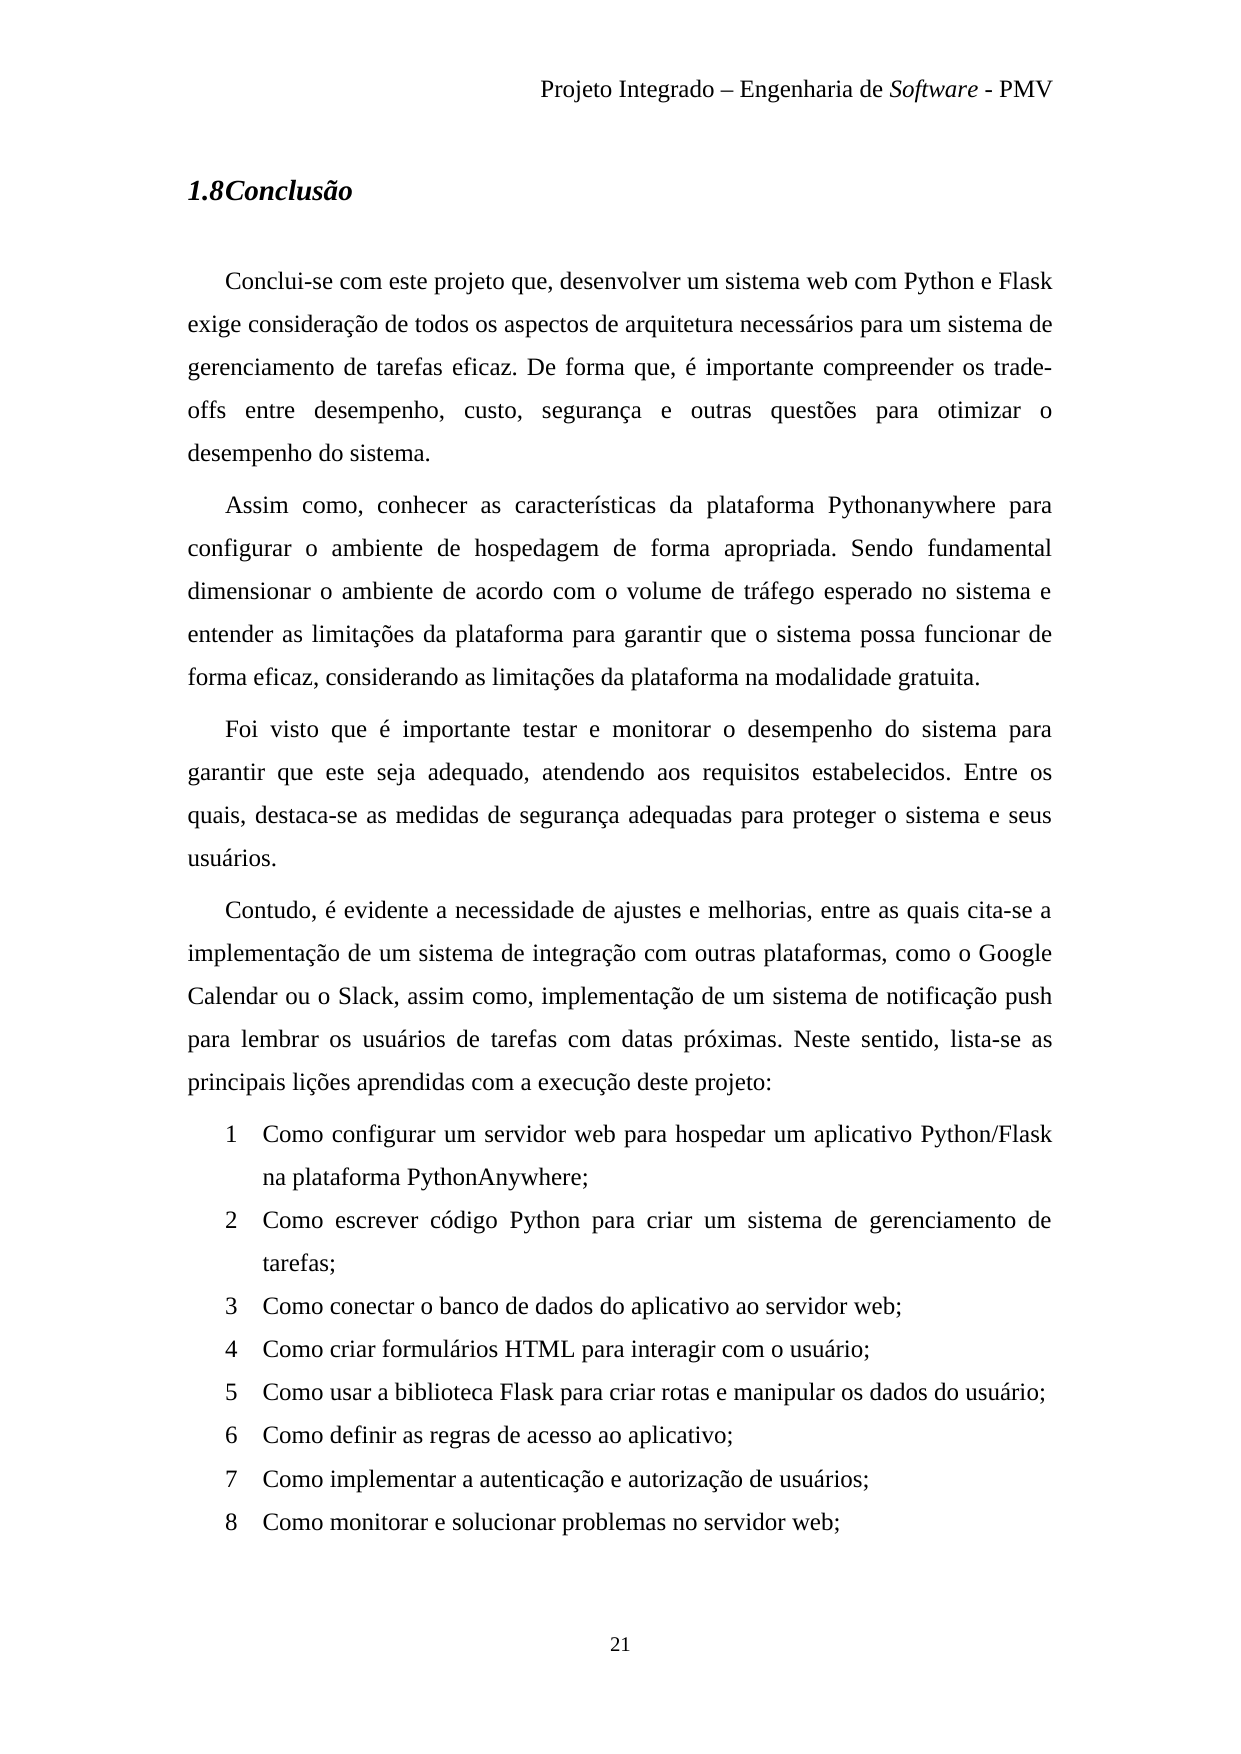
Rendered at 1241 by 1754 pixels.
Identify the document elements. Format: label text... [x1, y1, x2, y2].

text Contudo, é evidente a necessidade de ajustes e melhorias, entre as quais cita-se a implementação de um sistema de integração com outras plataformas, como o Google Calendar ou o Slack, assim como, implementação de um sistema de notificação push para lembrar os usuários de tarefas com datas próximas. Neste sentido, lista-se as principais lições aprendidas com a execução deste projeto: [187, 895, 1053, 1096]
text Conclui-se com este projeto que, desenvolver um sistema web com Python e Flask exige consideração de todos os aspectos de arquitetura necessários para um sistema de gerenciamento de tarefas eficaz. De forma que, é importante compreender os trade-offs entre desempenho, custo, segurança e outras questões para otimizar o desempenho do sistema. [187, 266, 1053, 467]
list Como configurar um servidor web para hospedar um aplicativo Python/Flask na plataforma PythonAnywhere; [225, 1119, 1053, 1191]
list Como criar formulários HTML para interagir com o usuário; [225, 1334, 1053, 1363]
subtitle Conclusão [187, 173, 1053, 206]
text Assim como, conhecer as características da plataforma Pythonanywhere para configurar o ambiente de hospedagem de forma apropriada. Sendo fundamental dimensionar o ambiente de acordo com o volume de tráfego esperado no sistema e entender as limitações da plataforma para garantir que o sistema possa funcionar de forma eficaz, considerando as limitações da plataforma na modalidade gratuita. [187, 490, 1053, 691]
list Como usar a biblioteca Flask para criar rotas e manipular os dados do usuário; [225, 1377, 1053, 1406]
list Como escrever código Python para criar um sistema de gerenciamento de tarefas; [225, 1205, 1053, 1277]
list Como conectar o banco de dados do aplicativo ao servidor web; [225, 1291, 1053, 1320]
list Como monitorar e solucionar problemas no servidor web; [225, 1507, 1053, 1536]
list Como definir as regras de acesso ao aplicativo; [225, 1421, 1053, 1449]
text Foi visto que é importante testar e monitorar o desempenho do sistema para garantir que este seja adequado, atendendo aos requisitos estabelecidos. Entre os quais, destaca-se as medidas de segurança adequadas para proteger o sistema e seus usuários. [187, 714, 1053, 872]
list Como implementar a autenticação e autorização de usuários; [225, 1464, 1053, 1492]
